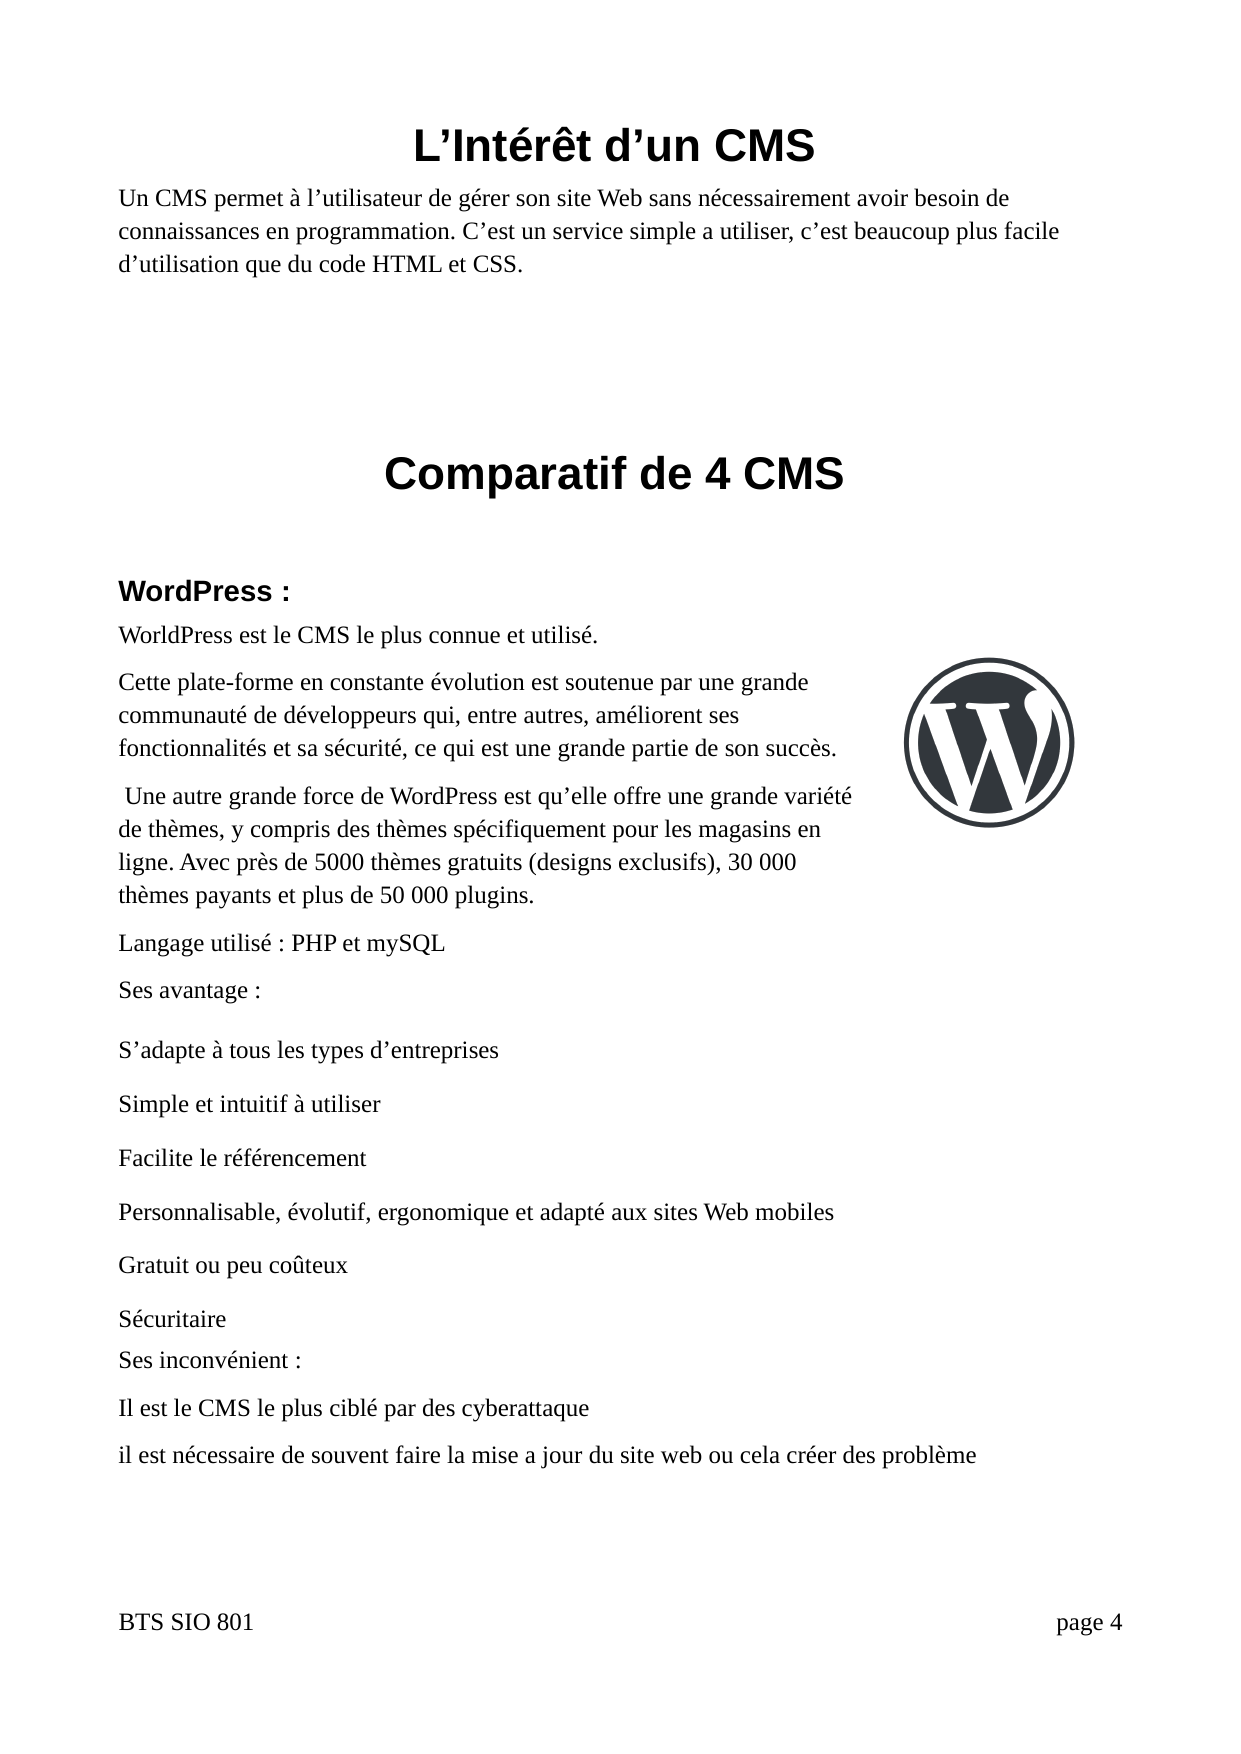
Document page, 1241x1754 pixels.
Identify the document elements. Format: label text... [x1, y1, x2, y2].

subtitle Gratuit ou peu coûteux [118, 1250, 1122, 1279]
text Langage utilisé : PHP et mySQL [118, 928, 1122, 956]
text Un CMS permet à l’utilisateur de gérer son site Web sans nécessairement avoir besoin de connaissances en programmation. C’est un service simple a utiliser, c’est beaucoup plus facile d’utilisation que du code HTML et CSS. [118, 183, 1122, 278]
subtitle Comparatif de 4 CMS [118, 446, 1122, 499]
subtitle Personnalisable, évolutif, ergonomique et adapté aux sites Web mobiles [118, 1197, 1122, 1225]
subtitle Sécuritaire [118, 1304, 1122, 1333]
text WorldPress est le CMS le plus connue et utilisé. [118, 620, 861, 648]
subtitle S’adapte à tous les types d’entreprises [118, 1035, 1122, 1064]
text Ses avantage : [118, 975, 1122, 1004]
text Il est le CMS le plus ciblé par des cyberattaque [118, 1393, 1122, 1422]
subtitle WordPress : [118, 573, 1122, 607]
text Ses inconvénient : [118, 1345, 1122, 1374]
subtitle Simple et intuitif à utiliser [118, 1089, 1122, 1118]
text Une autre grande force de WordPress est qu’elle offre une grande variété de thèmes, y compris des thèmes spécifiquement pour les magasins en ligne. Avec près de 5000 thèmes gratuits (designs exclusifs), 30 000 thèmes payants et plus de 50 000 plugins. [118, 781, 1122, 909]
subtitle Facilite le référencement [118, 1143, 1122, 1172]
subtitle L’Intérêt d’un CMS [118, 118, 1122, 171]
picture [861, 615, 1117, 870]
text Cette plate-forme en constante évolution est soutenue par une grande communauté de développeurs qui, entre autres, améliorent ses fonctionnalités et sa sécurité, ce qui est une grande partie de son succès. [118, 667, 861, 762]
text il est nécessaire de souvent faire la mise a jour du site web ou cela créer des problème [118, 1441, 1122, 1469]
